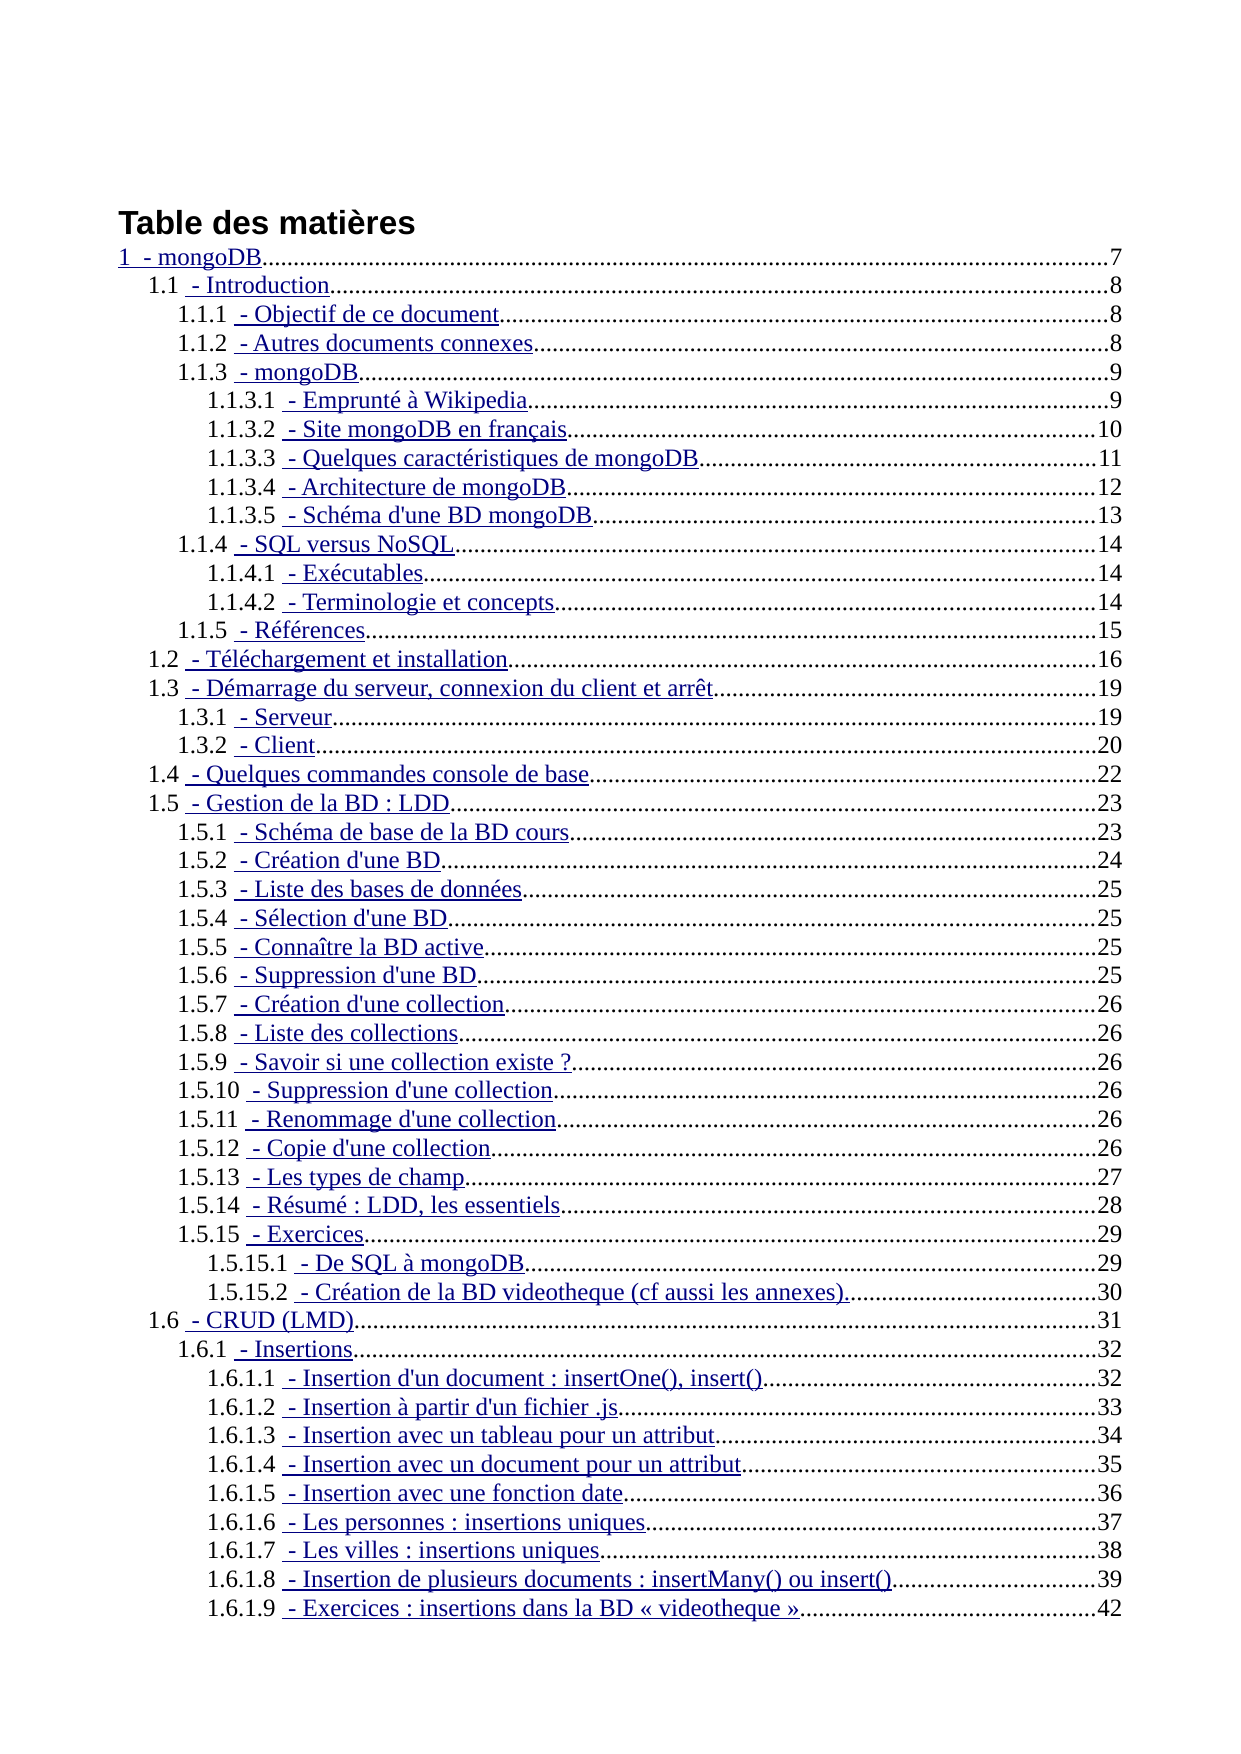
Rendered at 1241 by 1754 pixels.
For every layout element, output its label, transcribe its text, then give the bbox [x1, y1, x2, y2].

text 1.3.2 - Client 20 [177, 731, 1122, 759]
text 1.1.4.2 - Terminologie et concepts 14 [207, 587, 1122, 616]
text 1.1.3.4 - Architecture de mongoDB 12 [207, 472, 1122, 501]
text 1.1.3 - mongoDB 9 [177, 357, 1122, 386]
text 1.5.4 - Sélection d'une BD 25 [177, 903, 1122, 932]
text 1.6.1 - Insertions 32 [177, 1334, 1122, 1363]
text 1.3 - Démarrage du serveur, connexion du client et arrêt 19 [148, 673, 1122, 702]
text 1.6 - CRUD (LMD) 31 [148, 1306, 1122, 1334]
text 1.6.1.7 - Les villes : insertions uniques 38 [207, 1536, 1122, 1564]
text 1.6.1.5 - Insertion avec une fonction date 36 [207, 1478, 1122, 1507]
text 1.1 - Introduction 8 [148, 271, 1122, 299]
text 1.1.4.1 - Exécutables 14 [207, 558, 1122, 587]
text 1.4 - Quelques commandes console de base 22 [148, 759, 1122, 788]
text 1.5.15 - Exercices 29 [177, 1219, 1122, 1248]
text 1.5.15.1 - De SQL à mongoDB 29 [207, 1248, 1122, 1277]
text 1.5.1 - Schéma de base de la BD cours 23 [177, 817, 1122, 846]
text 1.5.9 - Savoir si une collection existe ? 26 [177, 1047, 1122, 1076]
text 1.5.2 - Création d'une BD 24 [177, 846, 1122, 874]
text 1.5.11 - Renommage d'une collection 26 [177, 1104, 1122, 1133]
text 1.6.1.6 - Les personnes : insertions uniques 37 [207, 1507, 1122, 1536]
text 1.1.3.5 - Schéma d'une BD mongoDB 13 [207, 501, 1122, 529]
text 1.1.3.1 - Emprunté à Wikipedia 9 [207, 386, 1122, 414]
text 1.3.1 - Serveur 19 [177, 702, 1122, 731]
text 1.1.4 - SQL versus NoSQL 14 [177, 529, 1122, 558]
text 1.5.6 - Suppression d'une BD 25 [177, 961, 1122, 989]
text 1.5.15.2 - Création de la BD videotheque (cf aussi les annexes). 30 [207, 1277, 1122, 1306]
text 1.6.1.4 - Insertion avec un document pour un attribut 35 [207, 1449, 1122, 1478]
text 1.5.7 - Création d'une collection 26 [177, 989, 1122, 1018]
text 1.5.3 - Liste des bases de données 25 [177, 874, 1122, 903]
text 1.5.5 - Connaître la BD active 25 [177, 932, 1122, 961]
text 1.1.3.3 - Quelques caractéristiques de mongoDB 11 [207, 443, 1122, 472]
text 1.2 - Téléchargement et installation 16 [148, 644, 1122, 673]
text 1.6.1.1 - Insertion d'un document : insertOne(), insert() 32 [207, 1363, 1122, 1392]
text 1.5.12 - Copie d'une collection 26 [177, 1133, 1122, 1162]
text 1.1.5 - Références 15 [177, 616, 1122, 644]
text 1.5.8 - Liste des collections 26 [177, 1018, 1122, 1047]
text 1.5.14 - Résumé : LDD, les essentiels 28 [177, 1191, 1122, 1219]
text 1.6.1.2 - Insertion à partir d'un fichier .js 33 [207, 1392, 1122, 1421]
text 1.1.3.2 - Site mongoDB en français 10 [207, 414, 1122, 443]
text 1.1.1 - Objectif de ce document 8 [177, 299, 1122, 328]
text 1.5 - Gestion de la BD : LDD 23 [148, 788, 1122, 817]
text 1.5.10 - Suppression d'une collection 26 [177, 1076, 1122, 1104]
text 1.1.2 - Autres documents connexes 8 [177, 328, 1122, 357]
text 1.6.1.3 - Insertion avec un tableau pour un attribut 34 [207, 1421, 1122, 1449]
text 1 - mongoDB 7 [118, 242, 1122, 271]
text 1.5.13 - Les types de champ 27 [177, 1162, 1122, 1191]
text 1.6.1.9 - Exercices : insertions dans la BD « videotheque » 42 [207, 1593, 1122, 1622]
text 1.6.1.8 - Insertion de plusieurs documents : insertMany() ou insert() 39 [207, 1564, 1122, 1593]
subtitle Table des matières [118, 203, 1122, 242]
